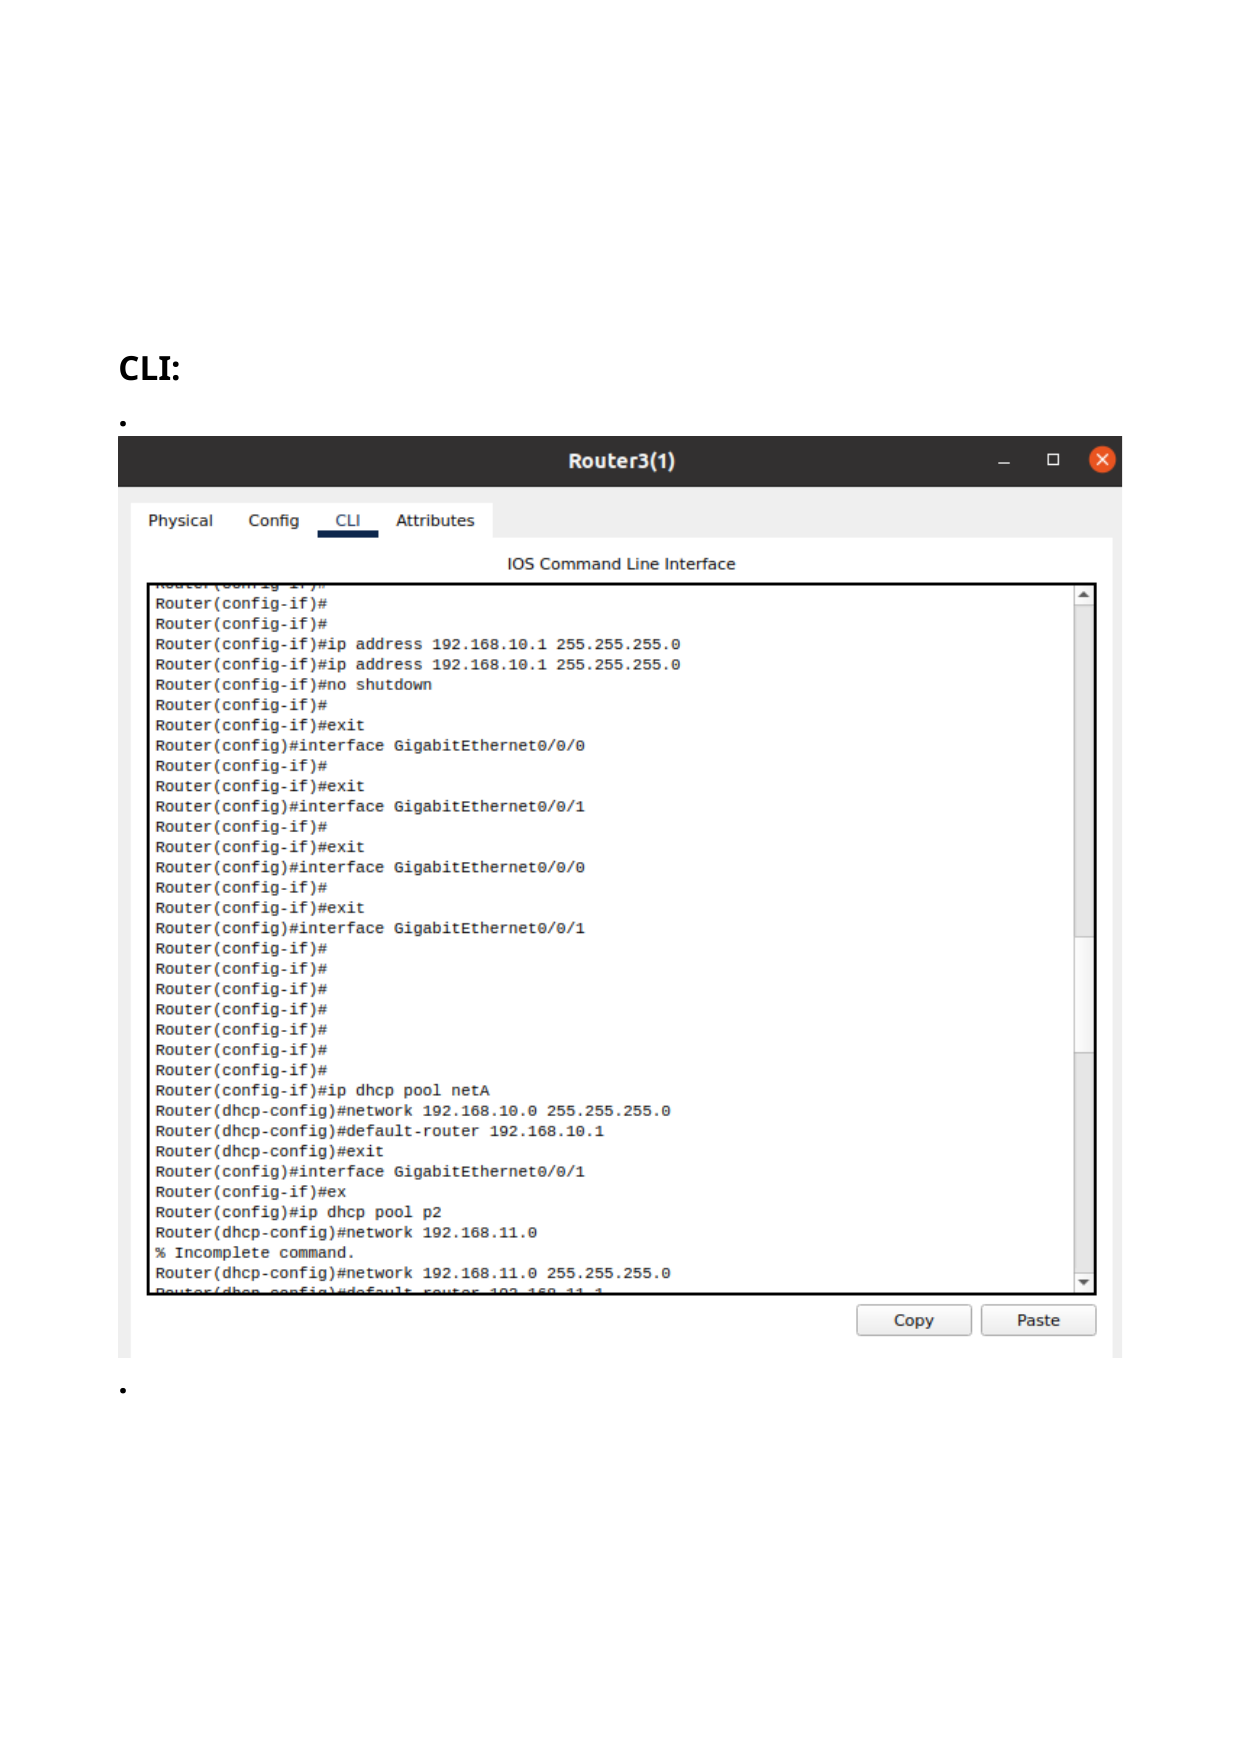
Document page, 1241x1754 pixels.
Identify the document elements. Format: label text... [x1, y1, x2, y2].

text . [118, 391, 1122, 436]
text CLI: [118, 345, 1122, 391]
text . [118, 1358, 1122, 1403]
picture [118, 436, 1123, 1358]
